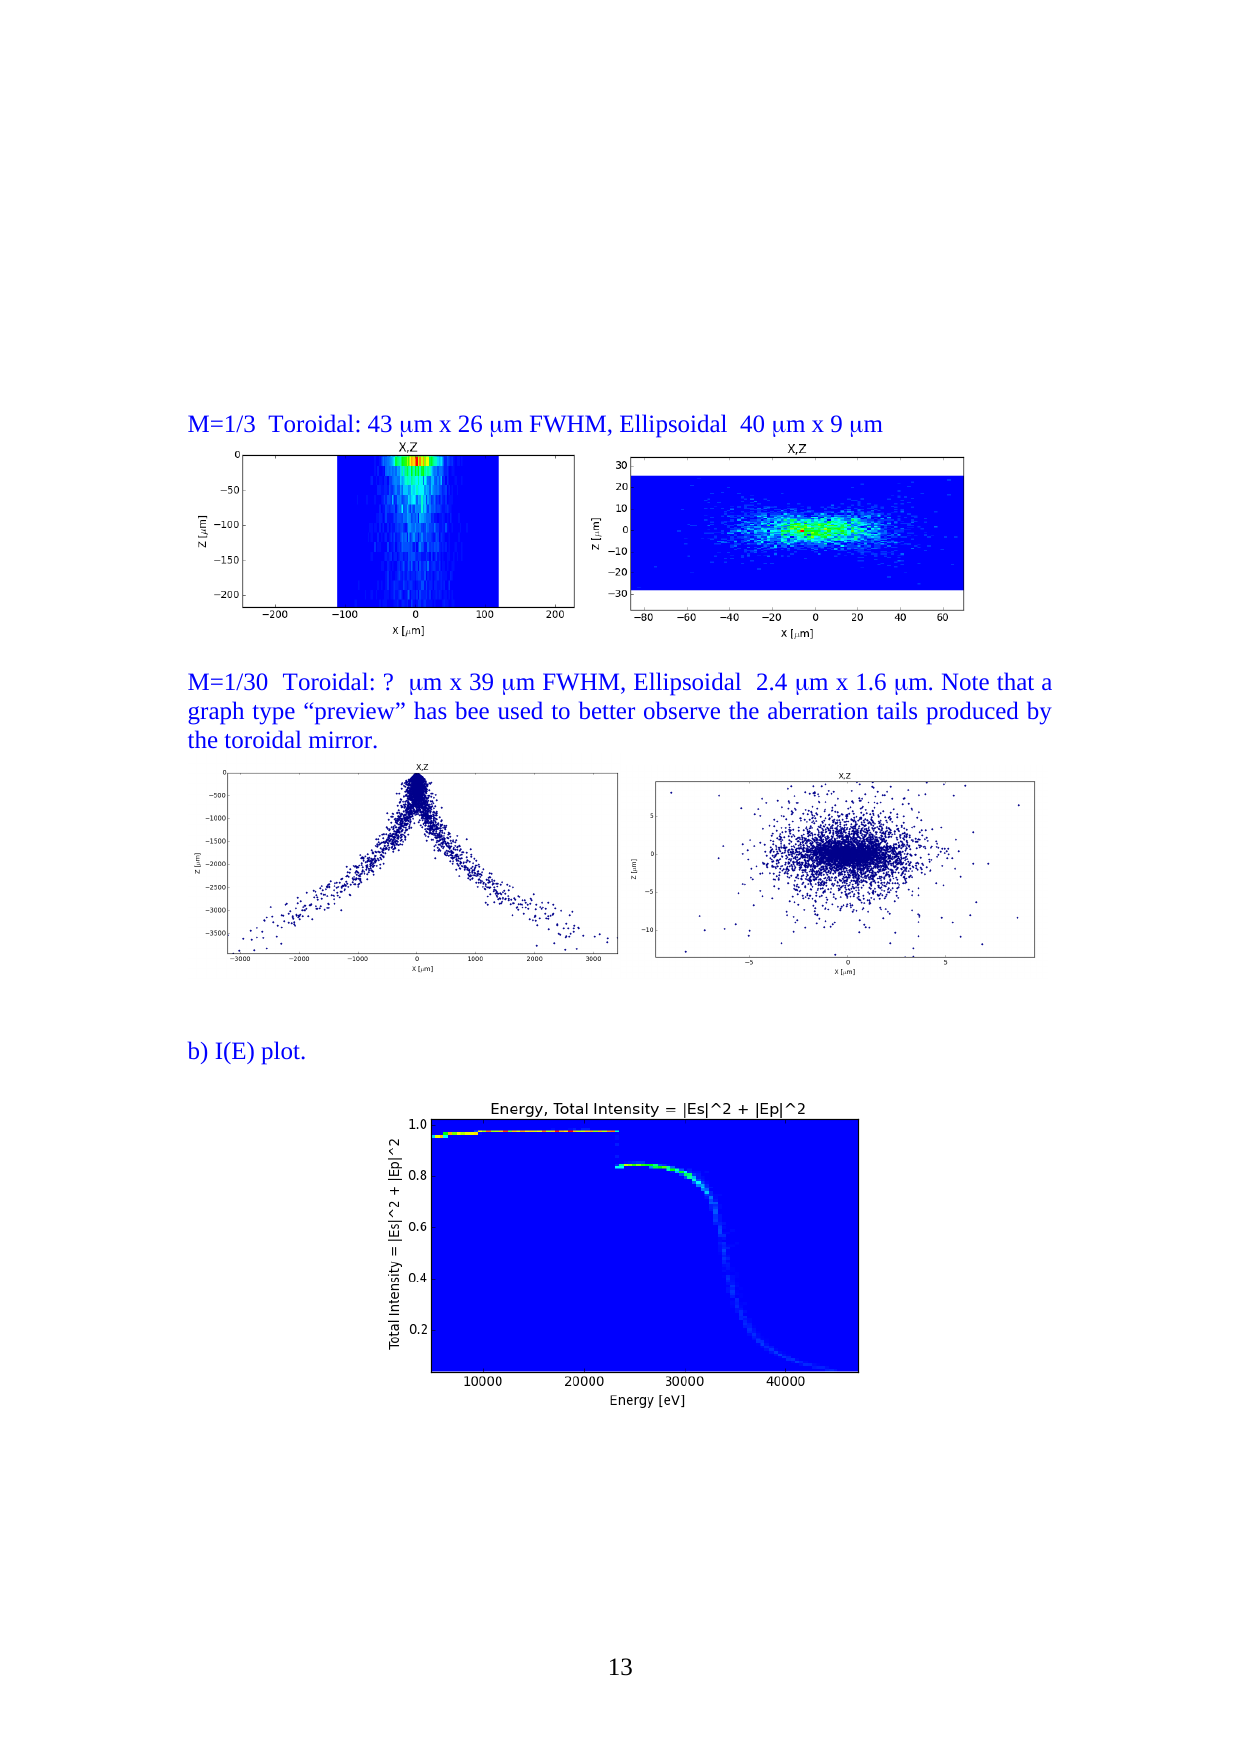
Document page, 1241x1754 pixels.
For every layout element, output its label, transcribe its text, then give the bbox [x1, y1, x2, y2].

text M=1/3 Toroidal: 43 mm x 26 mm FWHM, Ellipsoidal 40 mm x 9 mm [187, 409, 1053, 437]
picture [187, 437, 966, 639]
text M=1/30 Toroidal: ? mm x 39 mm FWHM, Ellipsoidal 2.4 mm x 1.6 mm. Note that a graph type “preview” has bee used to better observe the aberration tails produced by the toroidal mirror. [187, 667, 1053, 753]
picture [367, 1093, 873, 1414]
text b) I(E) plot. [187, 1036, 1053, 1065]
picture [187, 753, 1048, 979]
